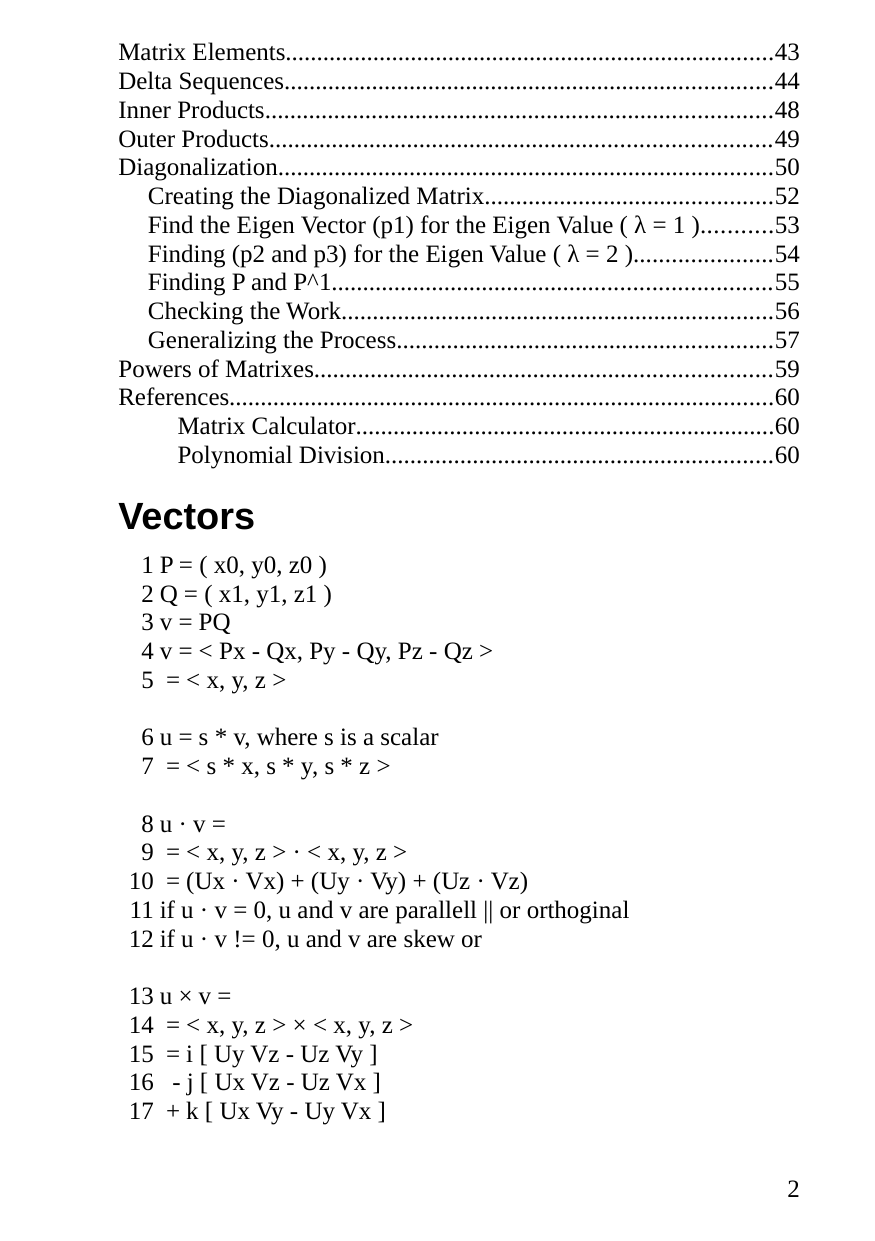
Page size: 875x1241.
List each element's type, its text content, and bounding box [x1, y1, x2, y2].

table_header P = ( x0, y0, z0 ) [156, 550, 814, 579]
table_cell = < x, y, z > · < x, y, z > [156, 838, 814, 866]
table_cell 14 [112, 1010, 156, 1039]
table_cell 8 [112, 809, 156, 837]
table_cell 6 [112, 723, 156, 751]
table_cell u = s * v, where s is a scalar [156, 723, 814, 751]
table_cell 13 [112, 981, 156, 1010]
table_cell 9 [112, 838, 156, 866]
text Powers of Matrixes 59 [118, 354, 799, 382]
text Finding P and P^1 55 [148, 267, 799, 296]
table_cell u · v = [156, 809, 814, 837]
text Find the Eigen Vector (p1) for the Eigen Value ( λ = 1 ) 53 [148, 210, 799, 239]
table_header 1 [112, 550, 156, 579]
text Delta Sequences 44 [118, 66, 799, 95]
table_cell = < s * x, s * y, s * z > [156, 751, 814, 780]
table_cell 5 [112, 665, 156, 694]
table_cell 2 [112, 579, 156, 607]
text Finding (p2 and p3) for the Eigen Value ( λ = 2 ) 54 [148, 239, 799, 267]
table_cell 10 [112, 866, 156, 895]
table_cell [112, 694, 156, 722]
text Inner Products 48 [118, 95, 799, 124]
table_cell [112, 780, 156, 809]
text Outer Products 49 [118, 124, 799, 152]
table_cell 11 [112, 895, 156, 924]
table_cell 4 [112, 636, 156, 665]
table_cell [112, 953, 156, 981]
table_cell + k [ Ux Vy - Uy Vx ] [156, 1096, 814, 1125]
text Diagonalization 50 [118, 152, 799, 181]
text Matrix Calculator 60 [177, 411, 799, 440]
table_cell 16 [112, 1068, 156, 1096]
subtitle Vectors [118, 494, 799, 537]
table_cell 12 [112, 924, 156, 952]
table_cell = i [ Uy Vz - Uz Vy ] [156, 1039, 814, 1067]
table_cell 15 [112, 1039, 156, 1067]
table_cell u × v = [156, 981, 814, 1010]
text Generalizing the Process 57 [148, 325, 799, 354]
table_cell v = PQ [156, 608, 814, 636]
text References 60 [118, 382, 799, 411]
table_cell 7 [112, 751, 156, 780]
table_cell [156, 953, 814, 981]
text Checking the Work 56 [148, 296, 799, 325]
table_cell if u · v = 0, u and v are parallell || or orthoginal [156, 895, 814, 924]
text Polynomial Division 60 [177, 440, 799, 469]
table_cell [156, 694, 814, 722]
table_cell = (Ux · Vx) + (Uy · Vy) + (Uz · Vz) [156, 866, 814, 895]
table_cell if u · v != 0, u and v are skew or [156, 924, 814, 952]
table_cell - j [ Ux Vz - Uz Vx ] [156, 1068, 814, 1096]
table_cell = < x, y, z > [156, 665, 814, 694]
table_cell v = < Px - Qx, Py - Qy, Pz - Qz > [156, 636, 814, 665]
table_cell = < x, y, z > × < x, y, z > [156, 1010, 814, 1039]
table_cell Q = ( x1, y1, z1 ) [156, 579, 814, 607]
table_cell 17 [112, 1096, 156, 1125]
table_cell [156, 780, 814, 809]
text Matrix Elements 43 [118, 37, 799, 66]
table_cell 3 [112, 608, 156, 636]
text Creating the Diagonalized Matrix 52 [148, 181, 799, 210]
